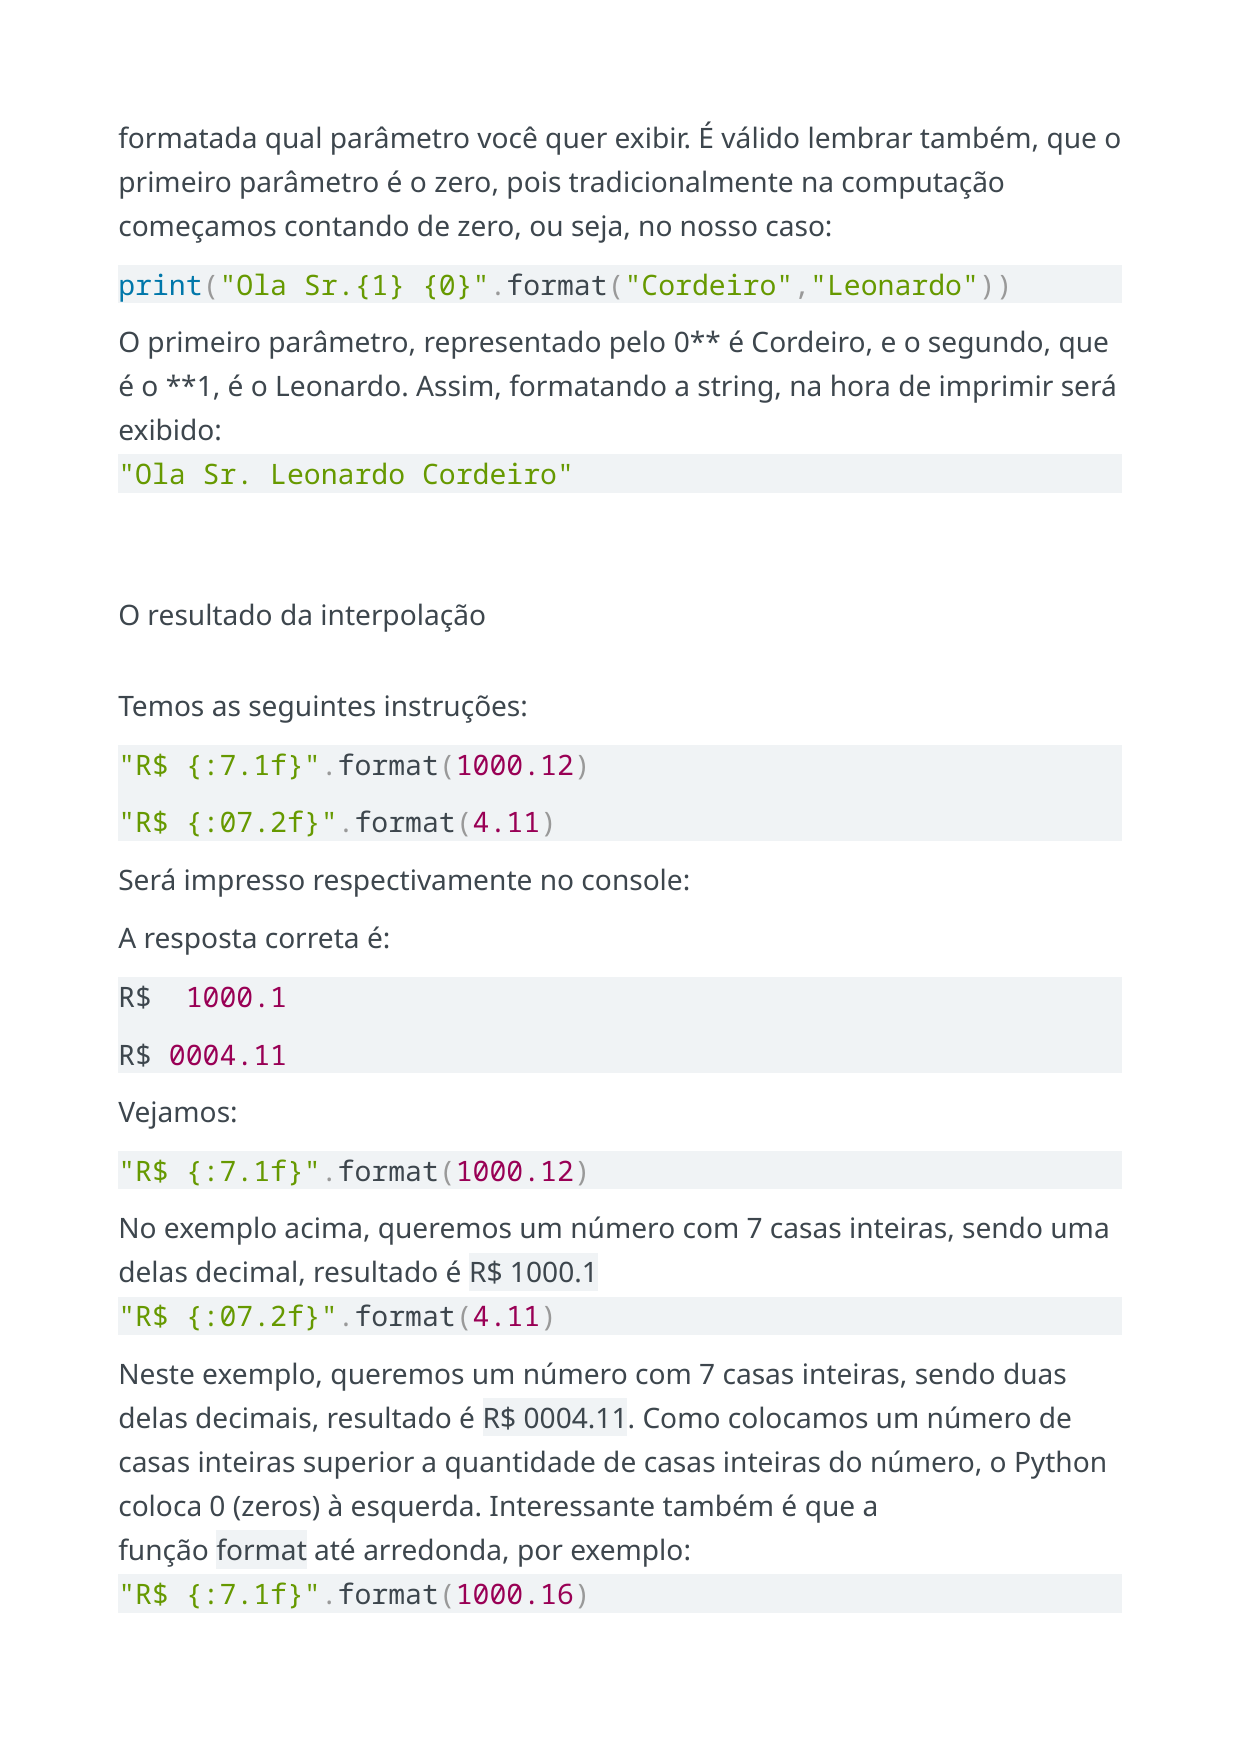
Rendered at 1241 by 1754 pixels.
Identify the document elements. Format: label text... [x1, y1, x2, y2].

text Neste exemplo, queremos um número com 7 casas inteiras, sendo duas delas decimais, resultado é R$ 0004.11. Como colocamos um número de casas inteiras superior a quantidade de casas inteiras do número, o Python coloca 0 (zeros) à esquerda. Interessante também é que a função format até arredonda, por exemplo: [118, 1354, 1122, 1569]
text "R$ {:7.1f}".format(1000.16) [118, 1574, 1122, 1613]
text R$ 0004.11 [118, 1035, 1122, 1073]
text Vejamos: [118, 1092, 1122, 1131]
text print("Ola Sr.{1} {0}".format("Cordeiro","Leonardo")) [118, 265, 1122, 303]
text A resposta correta é: [118, 919, 1122, 957]
text "R$ {:07.2f}".format(4.11) [118, 1297, 1122, 1335]
text No exemplo acima, queremos um número com 7 casas inteiras, sendo uma delas decimal, resultado é R$ 1000.1 [118, 1208, 1122, 1291]
text Será impresso respectivamente no console: [118, 860, 1122, 898]
text R$ 1000.1 [118, 977, 1122, 1016]
text "R$ {:7.1f}".format(1000.12) [118, 1151, 1122, 1189]
text O primeiro parâmetro, representado pelo 0** é Cordeiro, e o segundo, que é o **1, é o Leonardo. Assim, formatando a string, na hora de imprimir será exibido: [118, 322, 1122, 449]
text "R$ {:7.1f}".format(1000.12) [118, 745, 1122, 783]
text "R$ {:07.2f}".format(4.11) [118, 802, 1122, 841]
text formatada qual parâmetro você quer exibir. É válido lembrar também, que o primeiro parâmetro é o zero, pois tradicionalmente na computação começamos contando de zero, ou seja, no nosso caso: [118, 118, 1122, 244]
subtitle O resultado da interpolação [118, 596, 1122, 634]
text "Ola Sr. Leonardo Cordeiro" [118, 454, 1122, 493]
text Temos as seguintes instruções: [118, 647, 1122, 725]
